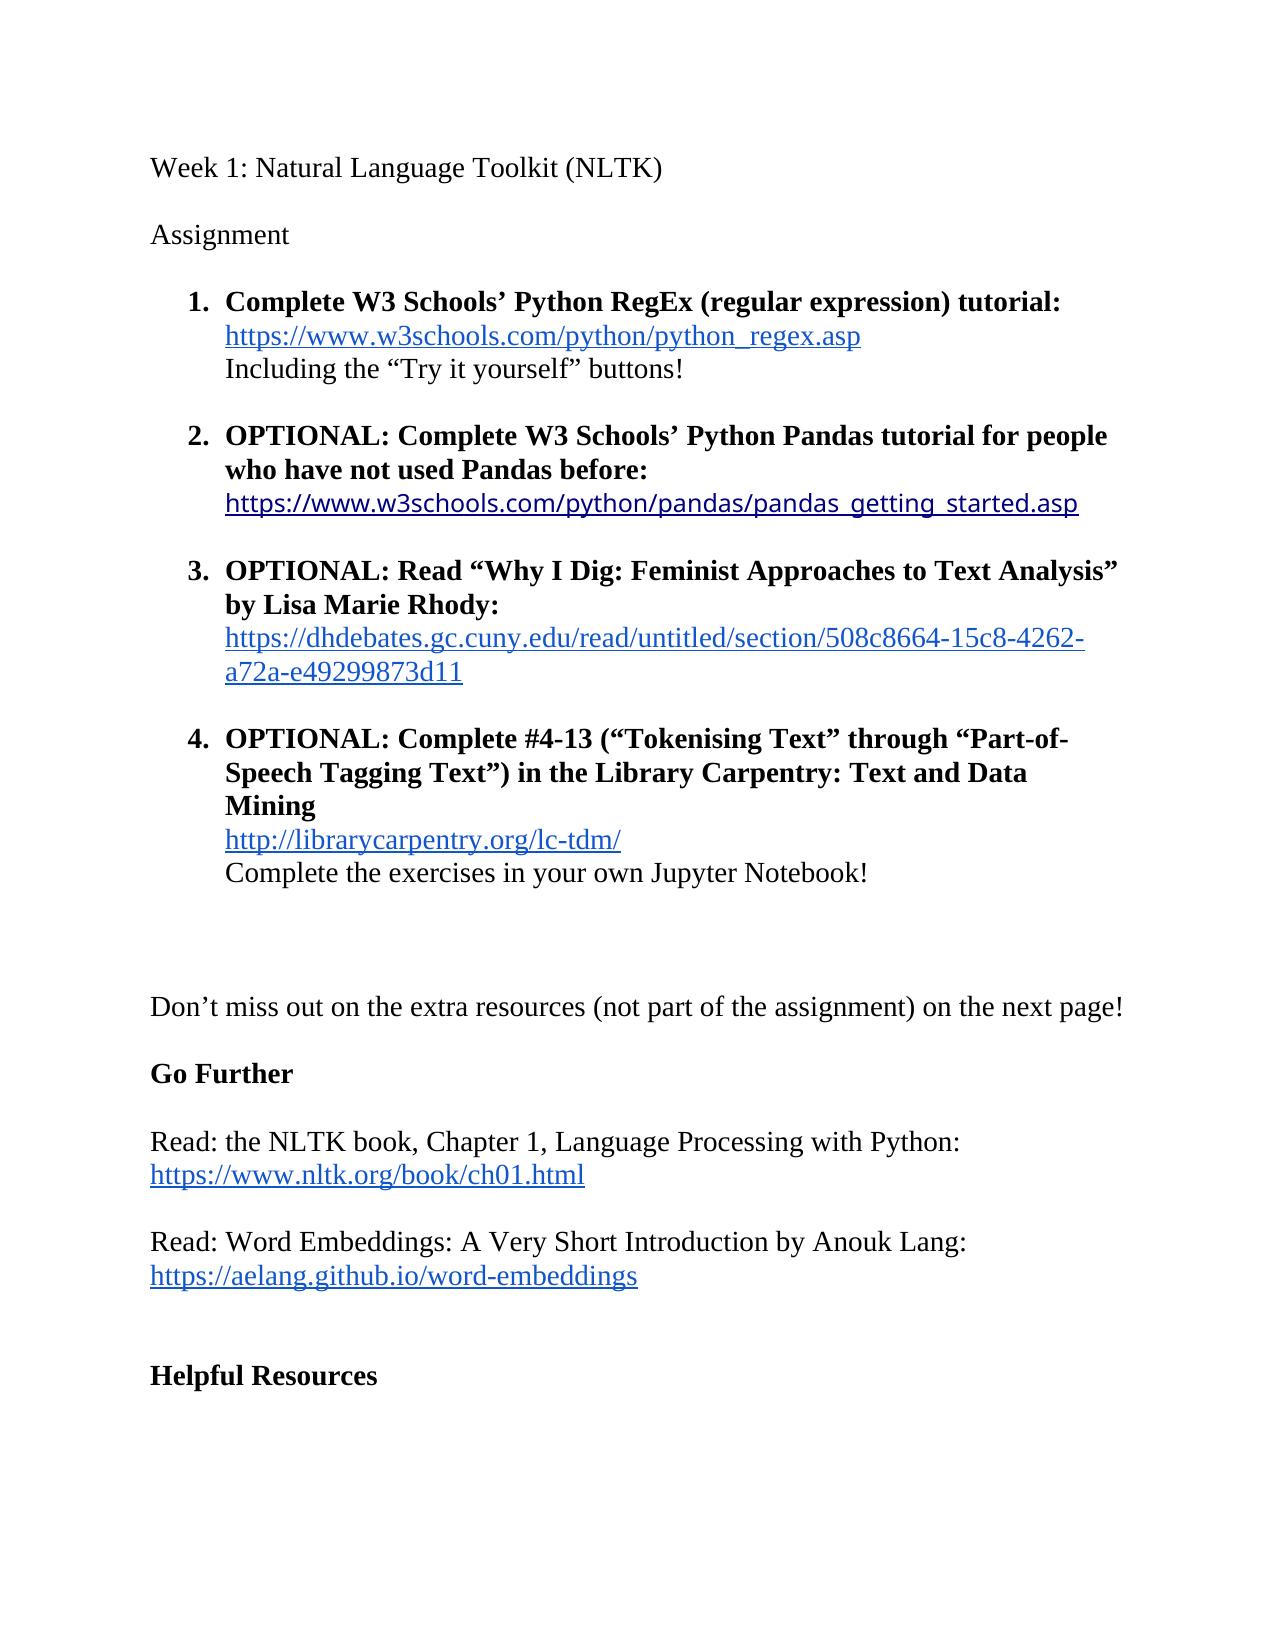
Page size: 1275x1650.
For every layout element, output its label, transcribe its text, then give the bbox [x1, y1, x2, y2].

text https://www.w3schools.com/python/python_regex.asp [225, 318, 1125, 351]
list OPTIONAL: Complete W3 Schools’ Python Pandas tutorial for people who have not used Pandas before: [187, 418, 1125, 485]
text Week 1: Natural Language Toolkit (NLTK) [150, 150, 1125, 183]
text Don’t miss out on the extra resources (not part of the assignment) on the next page! [150, 989, 1125, 1023]
text Assignment [150, 217, 1125, 251]
text Including the “Try it yourself” buttons! [225, 351, 1125, 385]
text Read: the NLTK book, Chapter 1, Language Processing with Python: [150, 1124, 1125, 1157]
text Read: Word Embeddings: A Very Short Introduction by Anouk Lang: [150, 1224, 1125, 1258]
text Go Further [150, 1057, 1125, 1090]
text Helpful Resources [150, 1358, 1125, 1392]
list OPTIONAL: Complete #4-13 (“Tokenising Text” through “Part-of-Speech Tagging Text”) in the Library Carpentry: Text and Data Mining [187, 721, 1125, 822]
text https://www.w3schools.com/python/pandas/pandas_getting_started.asp [225, 485, 1125, 519]
text https://www.nltk.org/book/ch01.html [150, 1157, 1125, 1191]
list Complete W3 Schools’ Python RegEx (regular expression) tutorial: [187, 284, 1125, 318]
text https://aelang.github.io/word-embeddings [150, 1258, 1125, 1291]
text http://librarycarpentry.org/lc-tdm/ [225, 822, 1125, 855]
text Complete the exercises in your own Jupyter Notebook! [150, 855, 1125, 889]
list OPTIONAL: Read “Why I Dig: Feminist Approaches to Text Analysis” by Lisa Marie Rhody: https://dhdebates.gc.cuny.edu/read/untitled/section/508c8664-15c8-4262-a72a-e49299873d11 [187, 553, 1125, 688]
